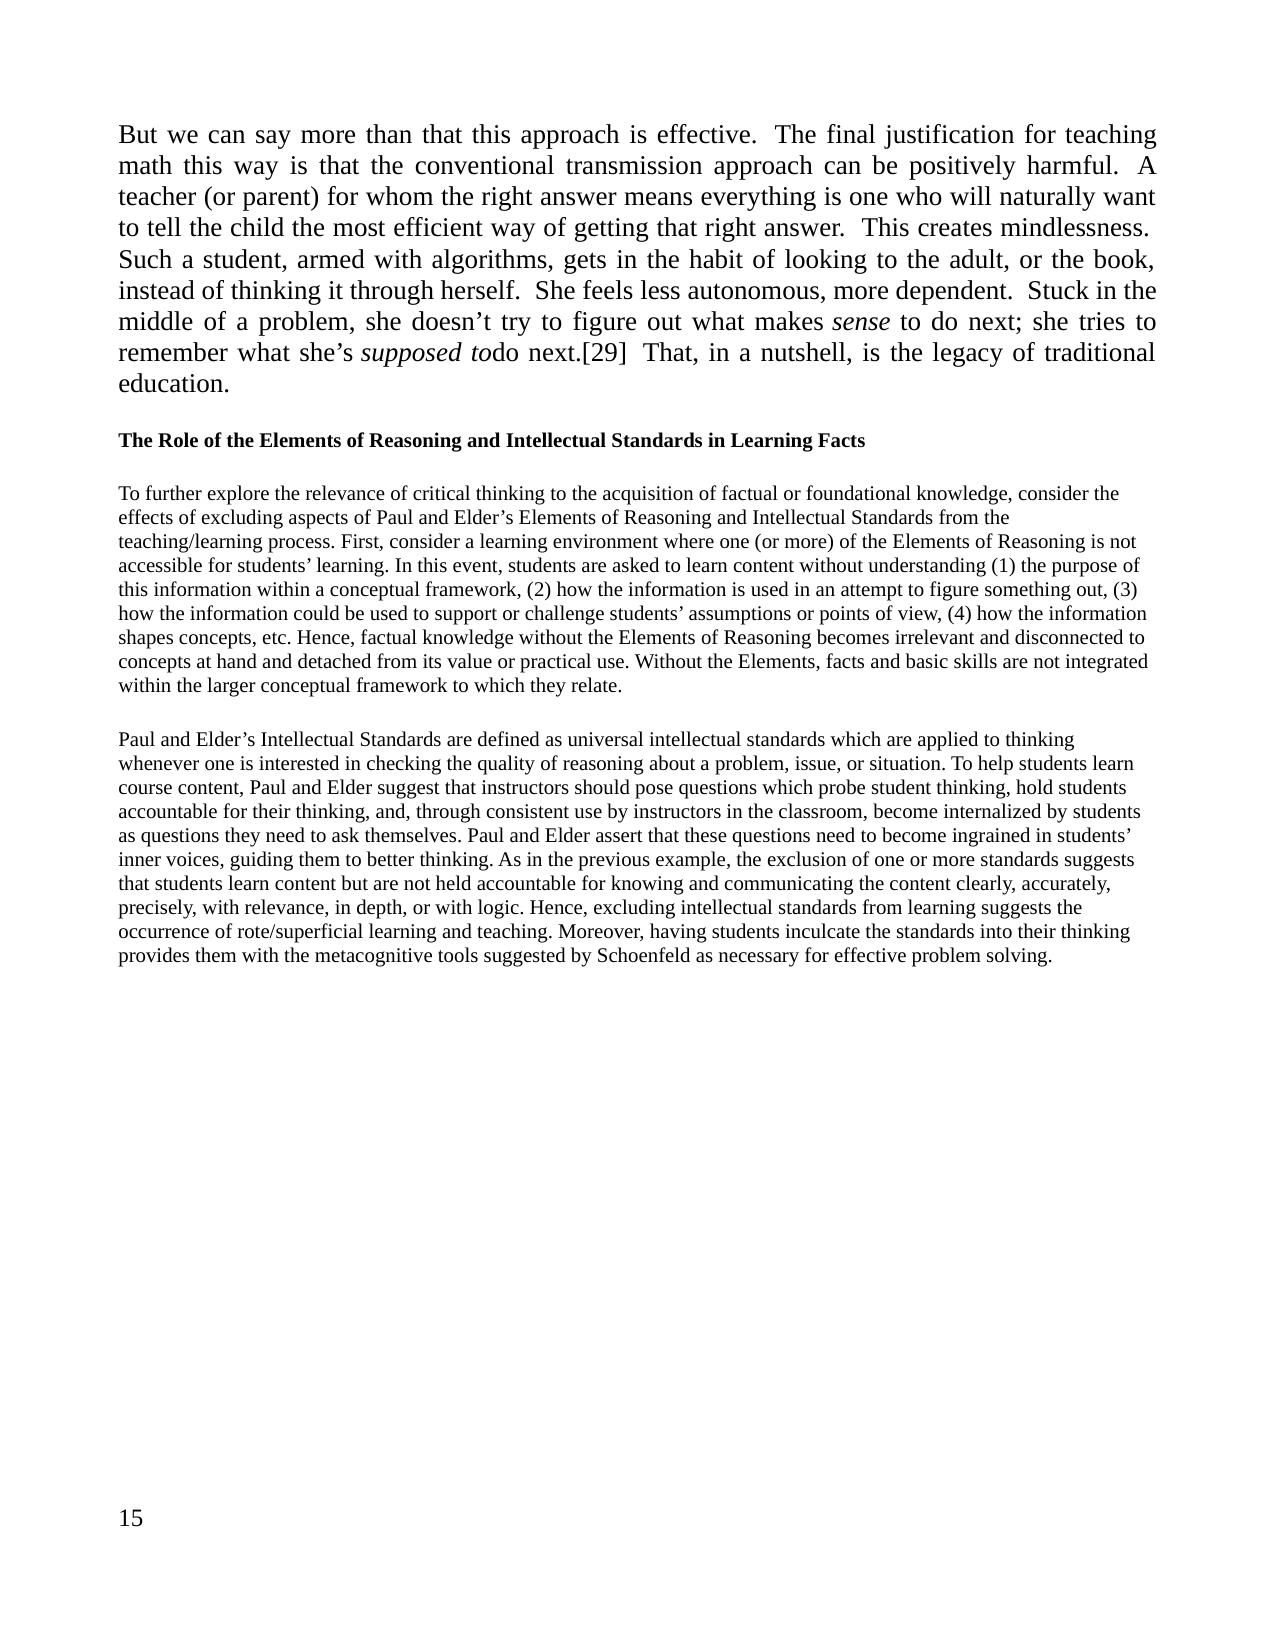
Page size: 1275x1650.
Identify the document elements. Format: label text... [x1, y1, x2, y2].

text Paul and Elder’s Intellectual Standards are defined as universal intellectual standards which are applied to thinking whenever one is interested in checking the quality of reasoning about a problem, issue, or situation. To help students learn course content, Paul and Elder suggest that instructors should pose questions which probe student thinking, hold students accountable for their thinking, and, through consistent use by instructors in the classroom, become internalized by students as questions they need to ask themselves. Paul and Elder assert that these questions need to become ingrained in students’ inner voices, guiding them to better thinking. As in the previous example, the exclusion of one or more standards suggests that students learn content but are not held accountable for knowing and communicating the content clearly, accurately, precisely, with relevance, in depth, or with logic. Hence, excluding intellectual standards from learning suggests the occurrence of rote/superficial learning and teaching. Moreover, having students inculcate the standards into their thinking provides them with the metacognitive tools suggested by Schoenfeld as necessary for effective problem solving. [118, 727, 1157, 967]
text To further explore the relevance of critical thinking to the acquisition of factual or foundational knowledge, consider the effects of excluding aspects of Paul and Elder’s Elements of Reasoning and Intellectual Standards from the teaching/learning process. First, consider a learning environment where one (or more) of the Elements of Reasoning is not accessible for students’ learning. In this event, students are asked to learn content without understanding (1) the purpose of this information within a conceptual framework, (2) how the information is used in an attempt to figure something out, (3) how the information could be used to support or challenge students’ assumptions or points of view, (4) how the information shapes concepts, etc. Hence, factual knowledge without the Elements of Reasoning becomes irrelevant and disconnected to concepts at hand and detached from its value or practical use. Without the Elements, facts and basic skills are not integrated within the larger conceptual framework to which they relate. [118, 481, 1157, 697]
text But we can say more than that this approach is effective. The final justification for teaching math this way is that the conventional transmission approach can be positively harmful. A teacher (or parent) for whom the right answer means everything is one who will naturally want to tell the child the most efficient way of getting that right answer. This creates mindlessness. Such a student, armed with algorithms, gets in the habit of looking to the adult, or the book, instead of thinking it through herself. She feels less autonomous, more dependent. Stuck in the middle of a problem, she doesn’t try to figure out what makes sense to do next; she tries to remember what she’s supposed todo next.[29] That, in a nutshell, is the legacy of traditional education. [118, 118, 1157, 398]
text The Role of the Elements of Reasoning and Intellectual Standards in Learning Facts [118, 428, 1157, 452]
